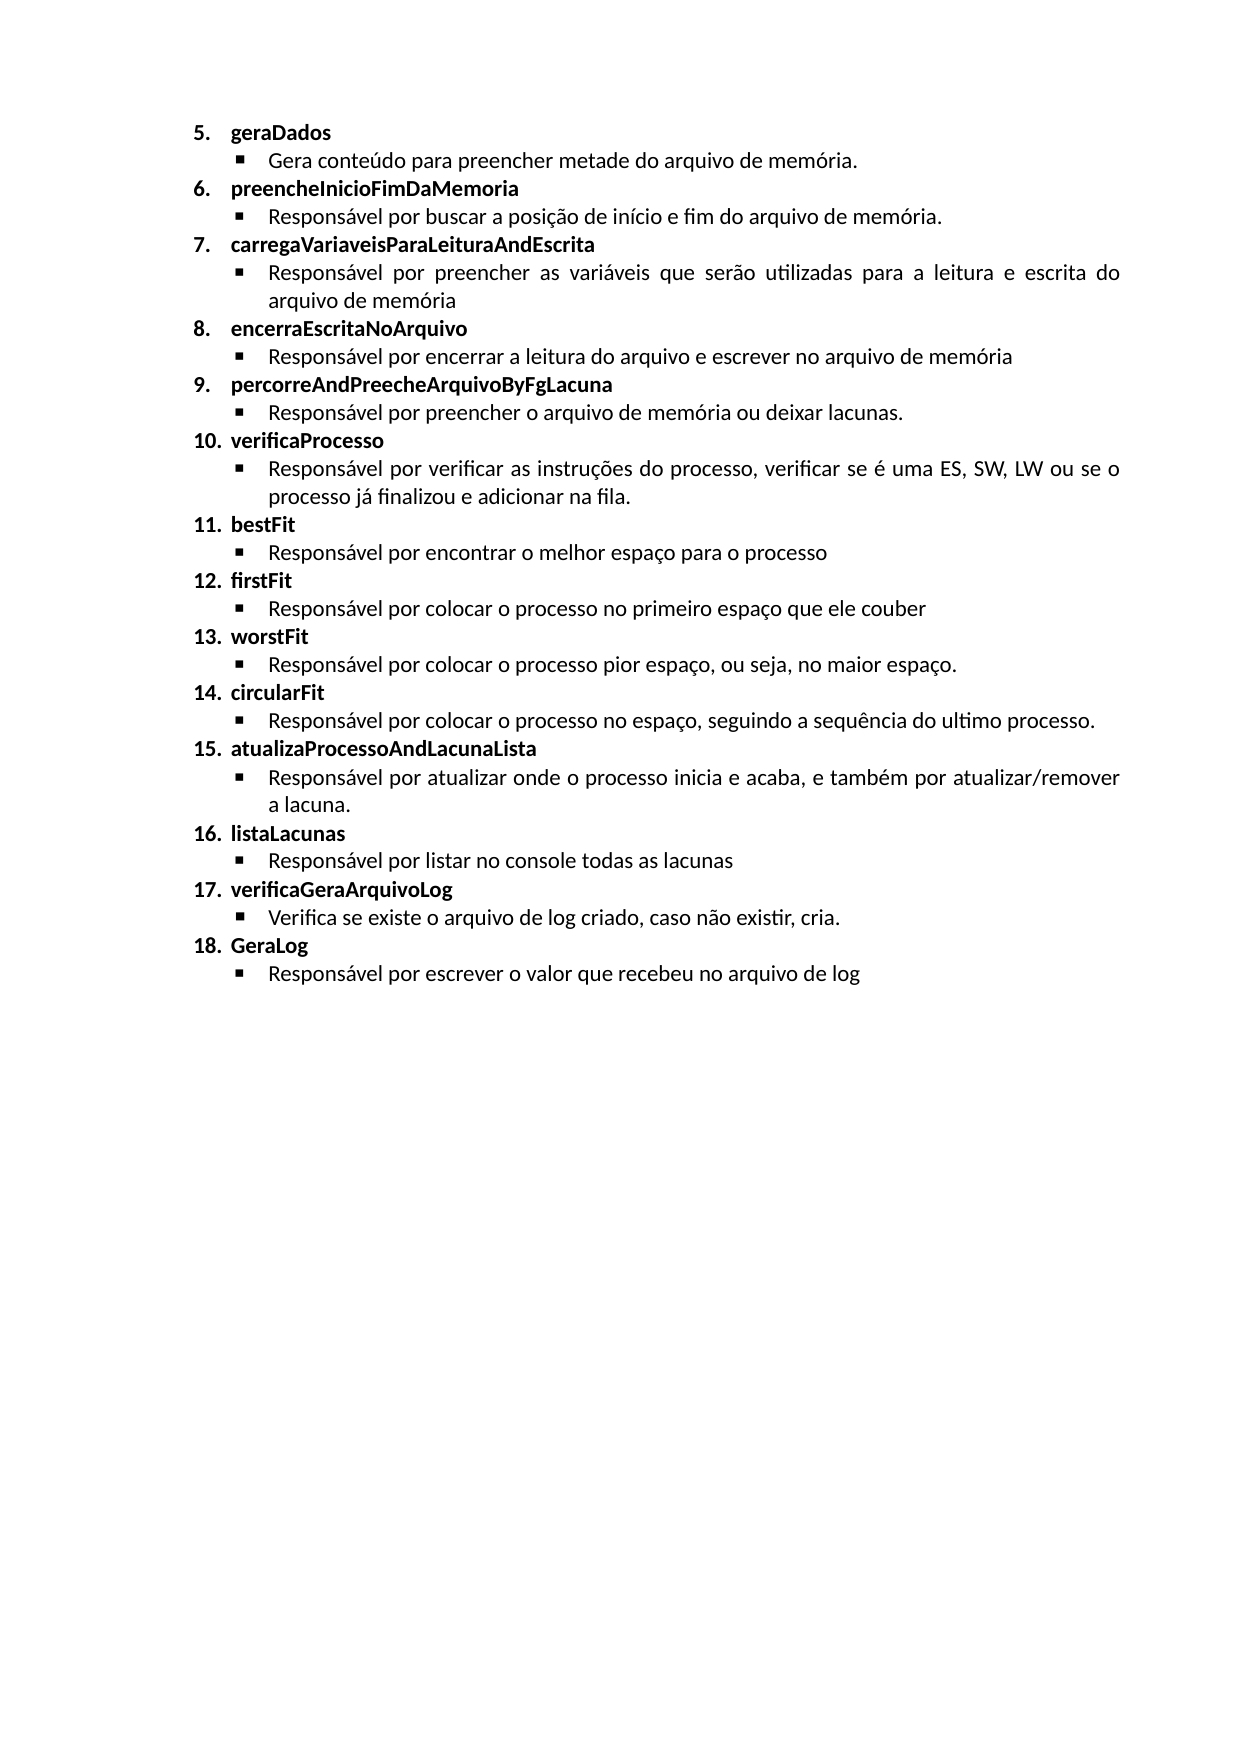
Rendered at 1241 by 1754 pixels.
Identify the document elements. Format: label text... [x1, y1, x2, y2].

list preencheInicioFimDaMemoria [193, 174, 1122, 202]
list Responsável por preencher o arquivo de memória ou deixar lacunas. [231, 398, 1122, 426]
list Responsável por colocar o processo no primeiro espaço que ele couber [231, 594, 1122, 622]
list listaLacunas [193, 819, 1122, 847]
list percorreAndPreecheArquivoByFgLacuna [193, 370, 1122, 398]
list carregaVariaveisParaLeituraAndEscrita [193, 230, 1122, 258]
list encerraEscritaNoArquivo [193, 314, 1122, 342]
list Responsável por escrever o valor que recebeu no arquivo de log [231, 959, 1122, 987]
list firstFit [193, 566, 1122, 594]
list Responsável por colocar o processo no espaço, seguindo a sequência do ultimo processo. [231, 707, 1122, 734]
list verificaProcesso [193, 426, 1122, 454]
list Responsável por atualizar onde o processo inicia e acaba, e também por atualizar/remover a lacuna. [231, 763, 1122, 819]
list circularFit [193, 678, 1122, 707]
list Responsável por preencher as variáveis que serão utilizadas para a leitura e escrita do arquivo de memória [231, 258, 1122, 314]
list GeraLog [193, 931, 1122, 959]
list worstFit [193, 622, 1122, 651]
list Responsável por verificar as instruções do processo, verificar se é uma ES, SW, LW ou se o processo já finalizou e adicionar na fila. [231, 454, 1122, 510]
list Responsável por encerrar a leitura do arquivo e escrever no arquivo de memória [231, 342, 1122, 370]
list Responsável por buscar a posição de início e fim do arquivo de memória. [231, 202, 1122, 230]
list verificaGeraArquivoLog [193, 875, 1122, 903]
list bestFit [193, 510, 1122, 538]
list Gera conteúdo para preencher metade do arquivo de memória. [231, 146, 1122, 174]
list Verifica se existe o arquivo de log criado, caso não existir, cria. [231, 903, 1122, 931]
list Responsável por colocar o processo pior espaço, ou seja, no maior espaço. [231, 651, 1122, 678]
list atualizaProcessoAndLacunaLista [193, 734, 1122, 763]
list Responsável por encontrar o melhor espaço para o processo [231, 538, 1122, 566]
list Responsável por listar no console todas as lacunas [231, 847, 1122, 875]
list geraDados [193, 118, 1122, 146]
